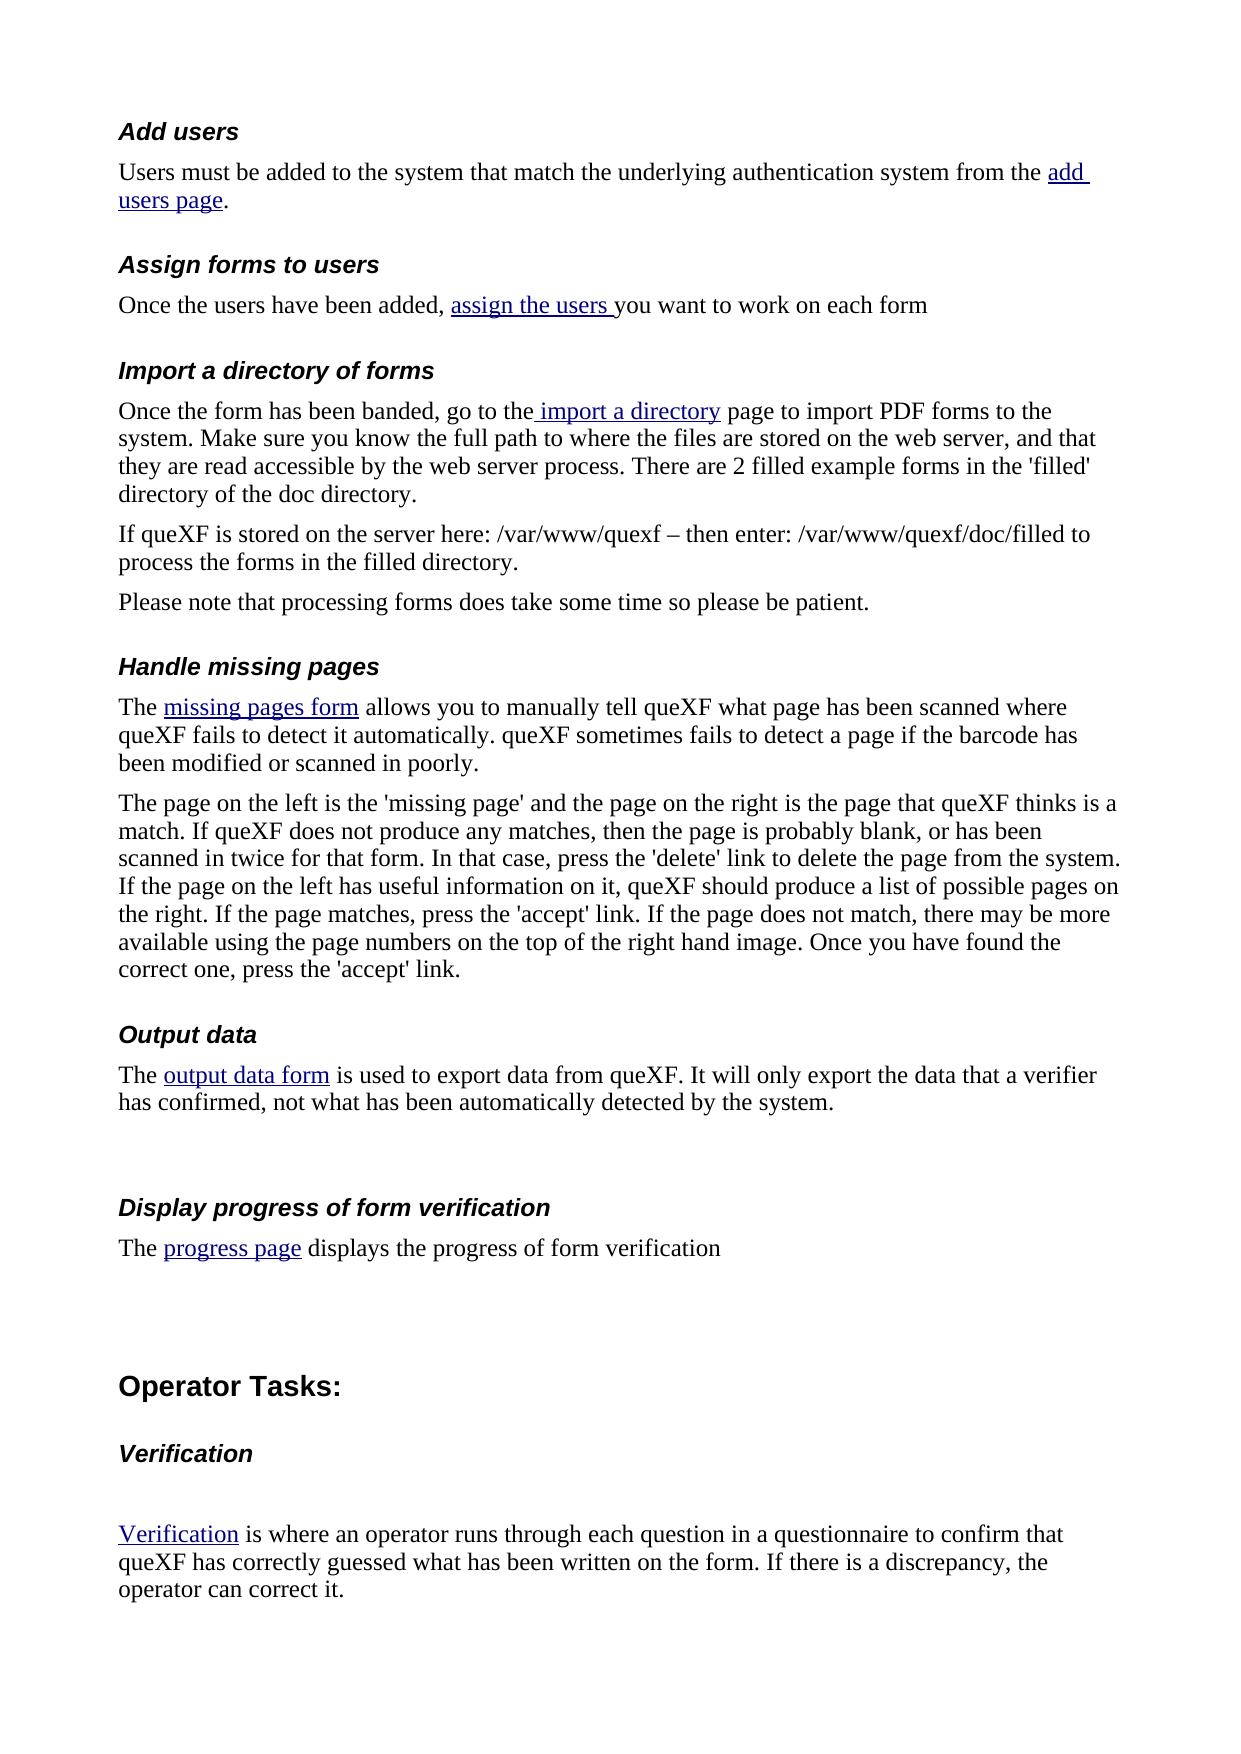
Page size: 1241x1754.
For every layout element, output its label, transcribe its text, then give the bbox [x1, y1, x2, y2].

text Once the users have been added, assign the users you want to work on each form [118, 291, 1122, 319]
text The progress page displays the progress of form verification [118, 1234, 1122, 1262]
subtitle Display progress of form verification [118, 1194, 1122, 1222]
subtitle Operator Tasks: [118, 1369, 1122, 1402]
subtitle Assign forms to users [118, 251, 1122, 279]
text The missing pages form allows you to manually tell queXF what page has been scanned where queXF fails to detect it automatically. queXF sometimes fails to detect a page if the barcode has been modified or scanned in poorly. [118, 693, 1122, 777]
subtitle Add users [118, 118, 1122, 146]
text The output data form is used to export data from queXF. It will only export the data that a verifier has confirmed, not what has been automatically detected by the system. [118, 1061, 1122, 1116]
subtitle Handle missing pages [118, 653, 1122, 681]
text If queXF is stored on the server here: /var/www/quexf – then enter: /var/www/quexf/doc/filled to process the forms in the filled directory. [118, 520, 1122, 576]
text Users must be added to the system that match the underlying authentication system from the add users page. [118, 158, 1122, 214]
subtitle Output data [118, 1021, 1122, 1048]
subtitle Import a directory of forms [118, 357, 1122, 384]
text The page on the left is the 'missing page' and the page on the right is the page that queXF thinks is a match. If queXF does not produce any matches, then the page is probably blank, or has been scanned in twice for that form. In that case, press the 'delete' link to delete the page from the system. If the page on the left has useful information on it, queXF should produce a list of possible pages on the right. If the page matches, press the 'accept' link. If the page does not match, there may be more available using the page numbers on the top of the right hand image. Once you have found the correct one, press the 'accept' link. [118, 789, 1122, 983]
subtitle Verification [118, 1439, 1122, 1467]
text Please note that processing forms does take some time so please be patient. [118, 588, 1122, 616]
text Verification is where an operator runs through each question in a questionnaire to confirm that queXF has correctly guessed what has been written on the form. If there is a discrepancy, the operator can correct it. [118, 1520, 1122, 1603]
text Once the form has been banded, go to the import a directory page to import PDF forms to the system. Make sure you know the full path to where the files are stored on the web server, and that they are read accessible by the web server process. There are 2 filled example forms in the 'filled' directory of the doc directory. [118, 397, 1122, 508]
